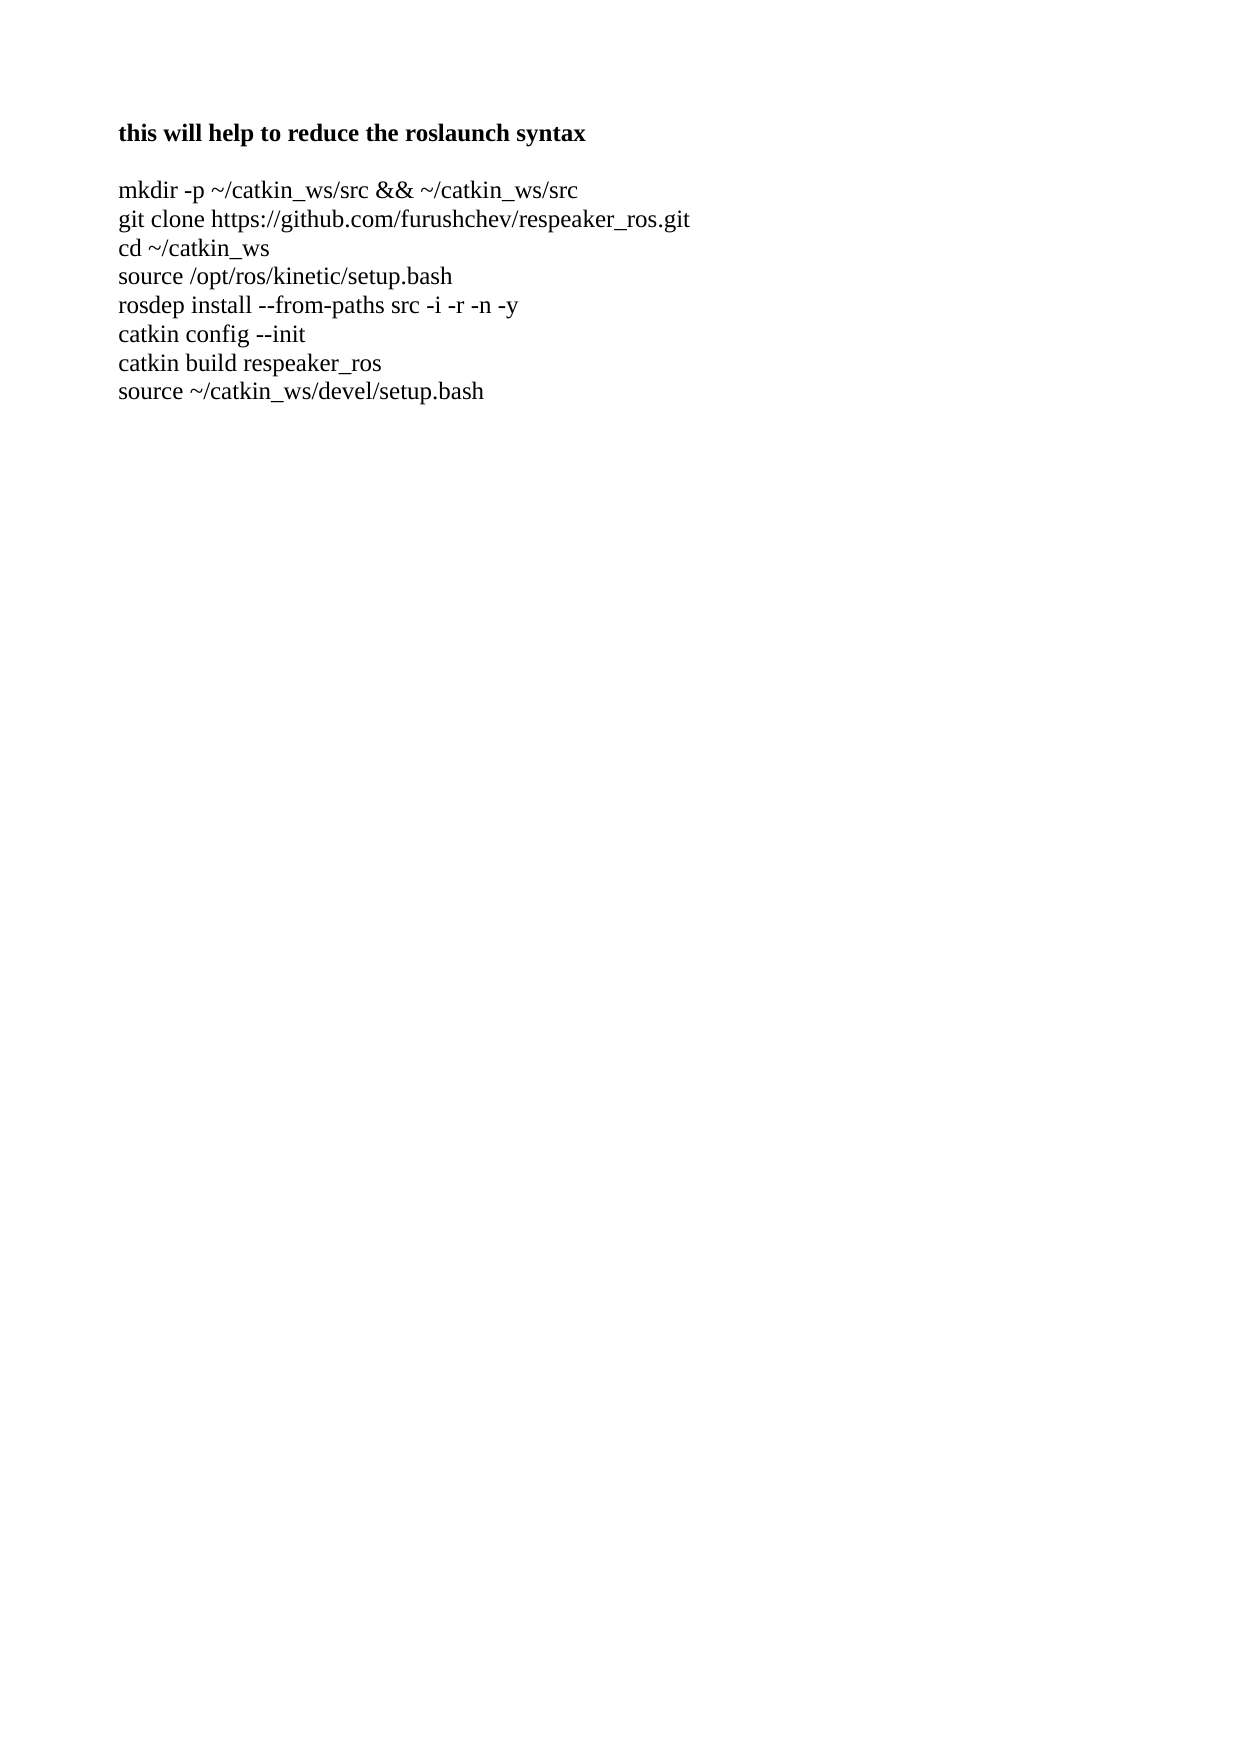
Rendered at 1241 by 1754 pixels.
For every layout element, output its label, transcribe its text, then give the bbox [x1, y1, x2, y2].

text source /opt/ros/kinetic/setup.bash [118, 261, 1122, 290]
text mkdir -p ~/catkin_ws/src && ~/catkin_ws/src [118, 175, 1122, 204]
text source ~/catkin_ws/devel/setup.bash [118, 376, 1122, 405]
text catkin build respeaker_ros [118, 348, 1122, 376]
text catkin config --init [118, 319, 1122, 348]
text this will help to reduce the roslaunch syntax [118, 118, 1122, 147]
text rosdep install --from-paths src -i -r -n -y [118, 290, 1122, 319]
text git clone https://github.com/furushchev/respeaker_ros.git [118, 204, 1122, 233]
text cd ~/catkin_ws [118, 233, 1122, 261]
